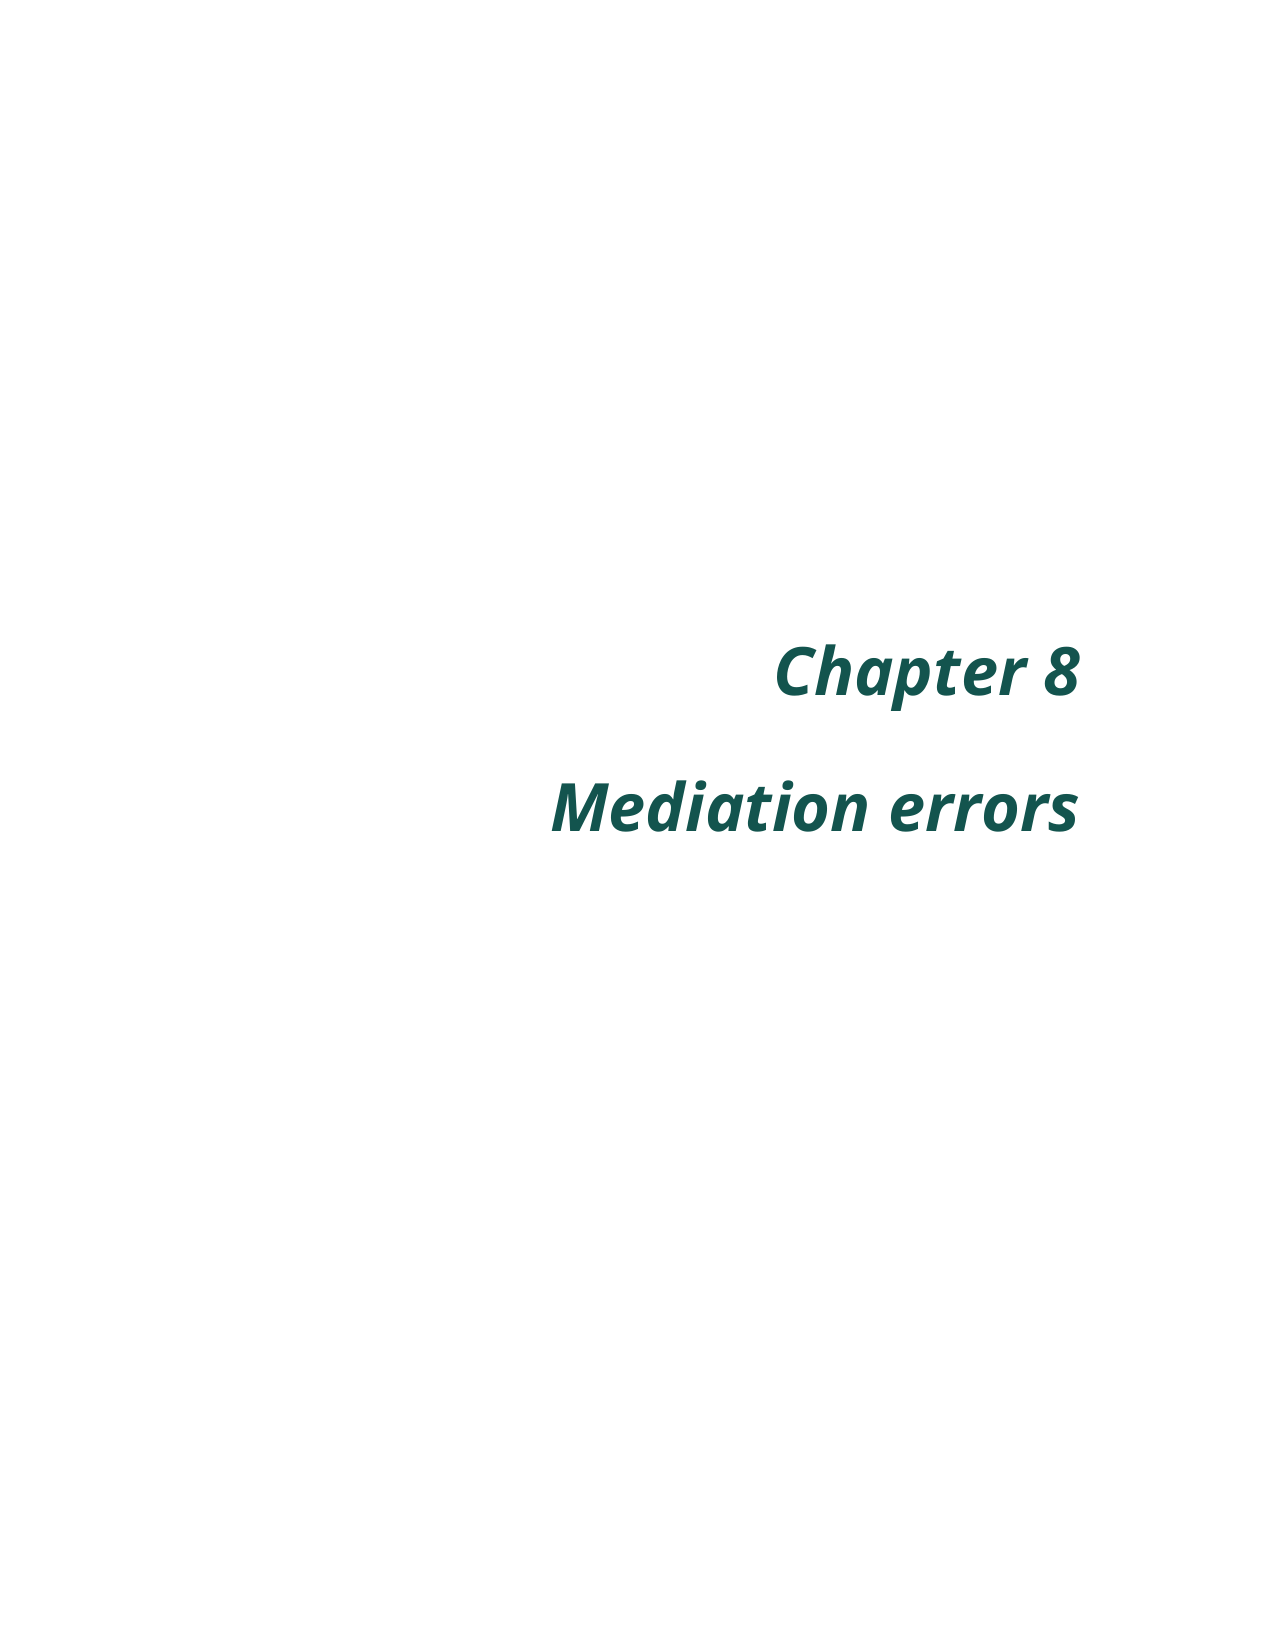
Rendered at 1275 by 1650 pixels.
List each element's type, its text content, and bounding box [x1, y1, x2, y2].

subtitle Chapter 8 Mediation errors [187, 624, 1087, 851]
